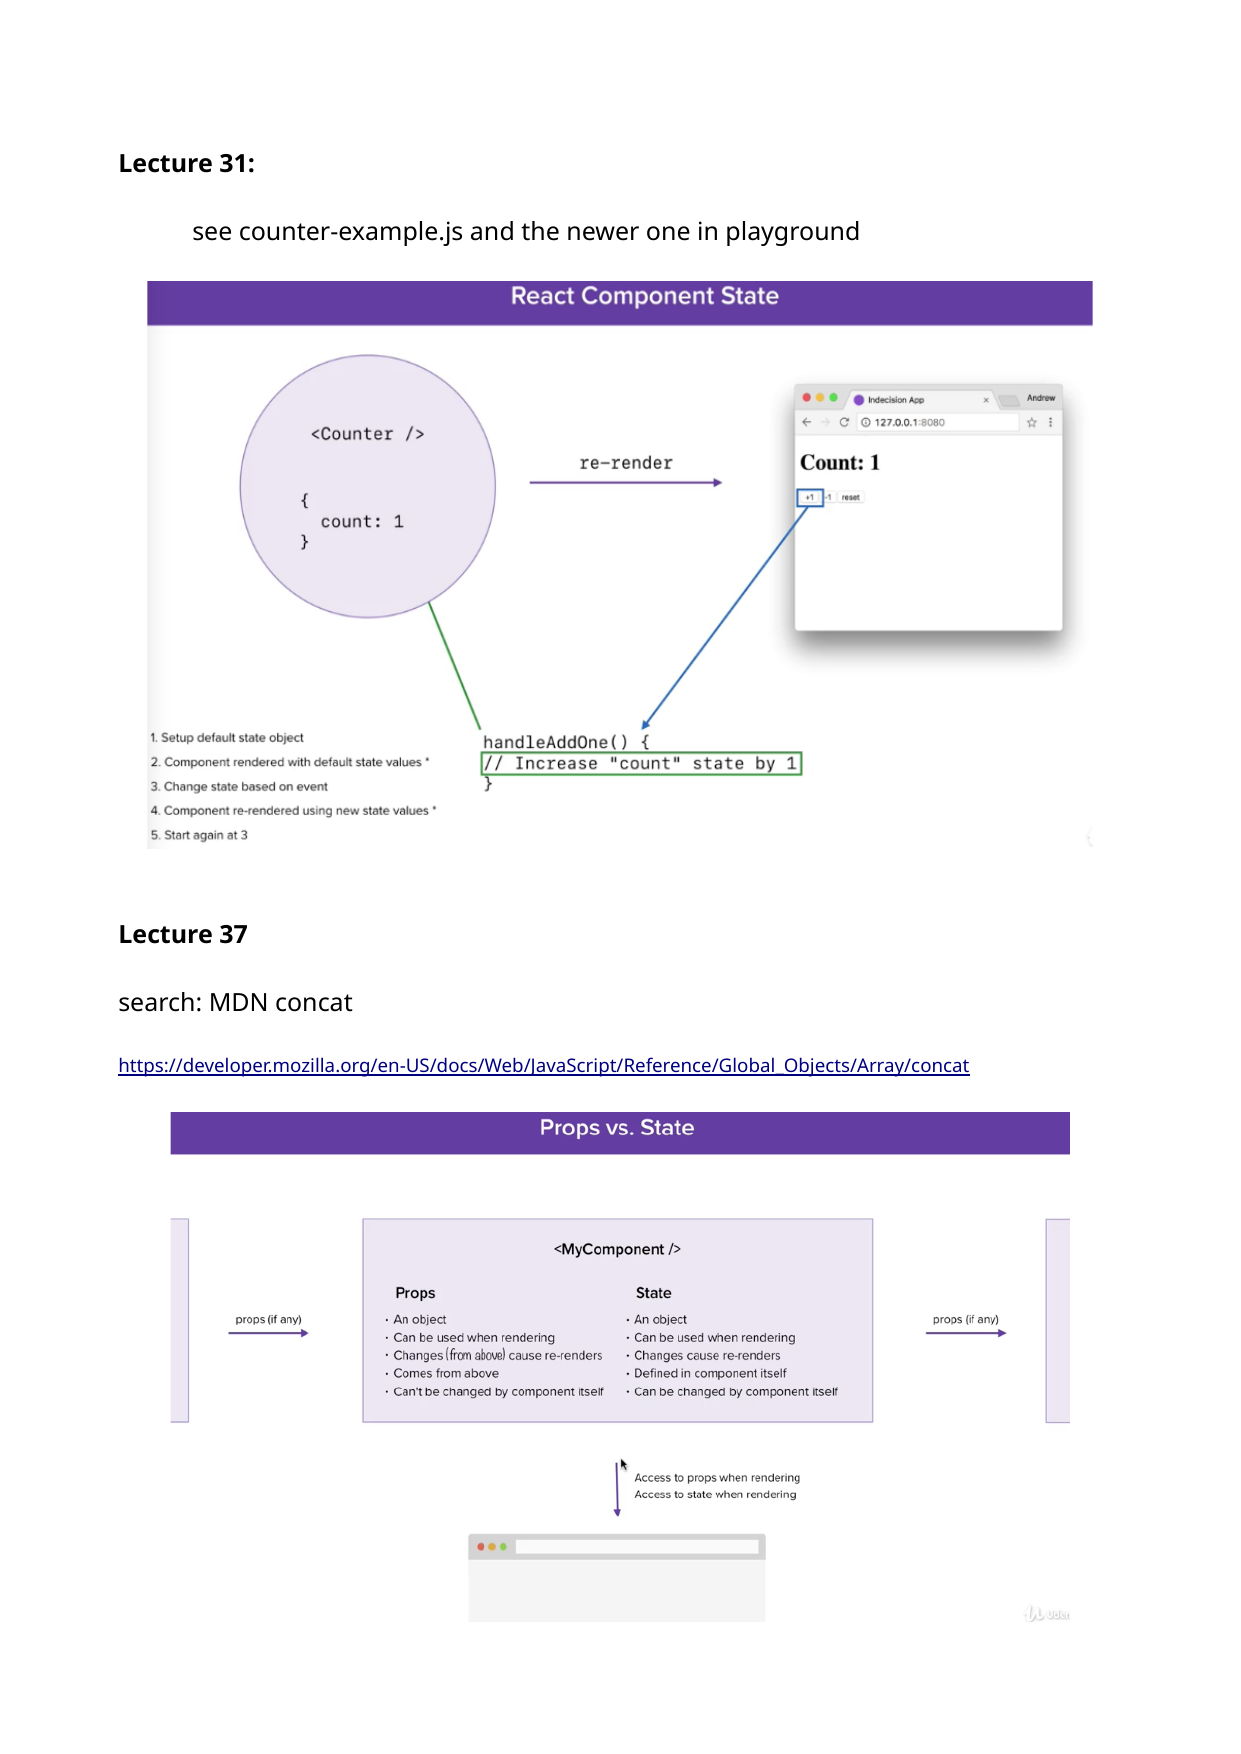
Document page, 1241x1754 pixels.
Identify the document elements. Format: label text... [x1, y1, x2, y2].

picture [170, 1112, 1070, 1622]
text Lecture 31: [118, 145, 1122, 179]
text search: MDN concat [118, 984, 1122, 1018]
picture [147, 281, 1093, 849]
text Lecture 37 [118, 916, 1122, 950]
text https://developer.mozilla.org/en-US/docs/Web/JavaScript/Reference/Global_Objects/Array/concat [118, 1053, 1122, 1078]
text see counter-example.js and the newer one in playground [118, 213, 1122, 247]
